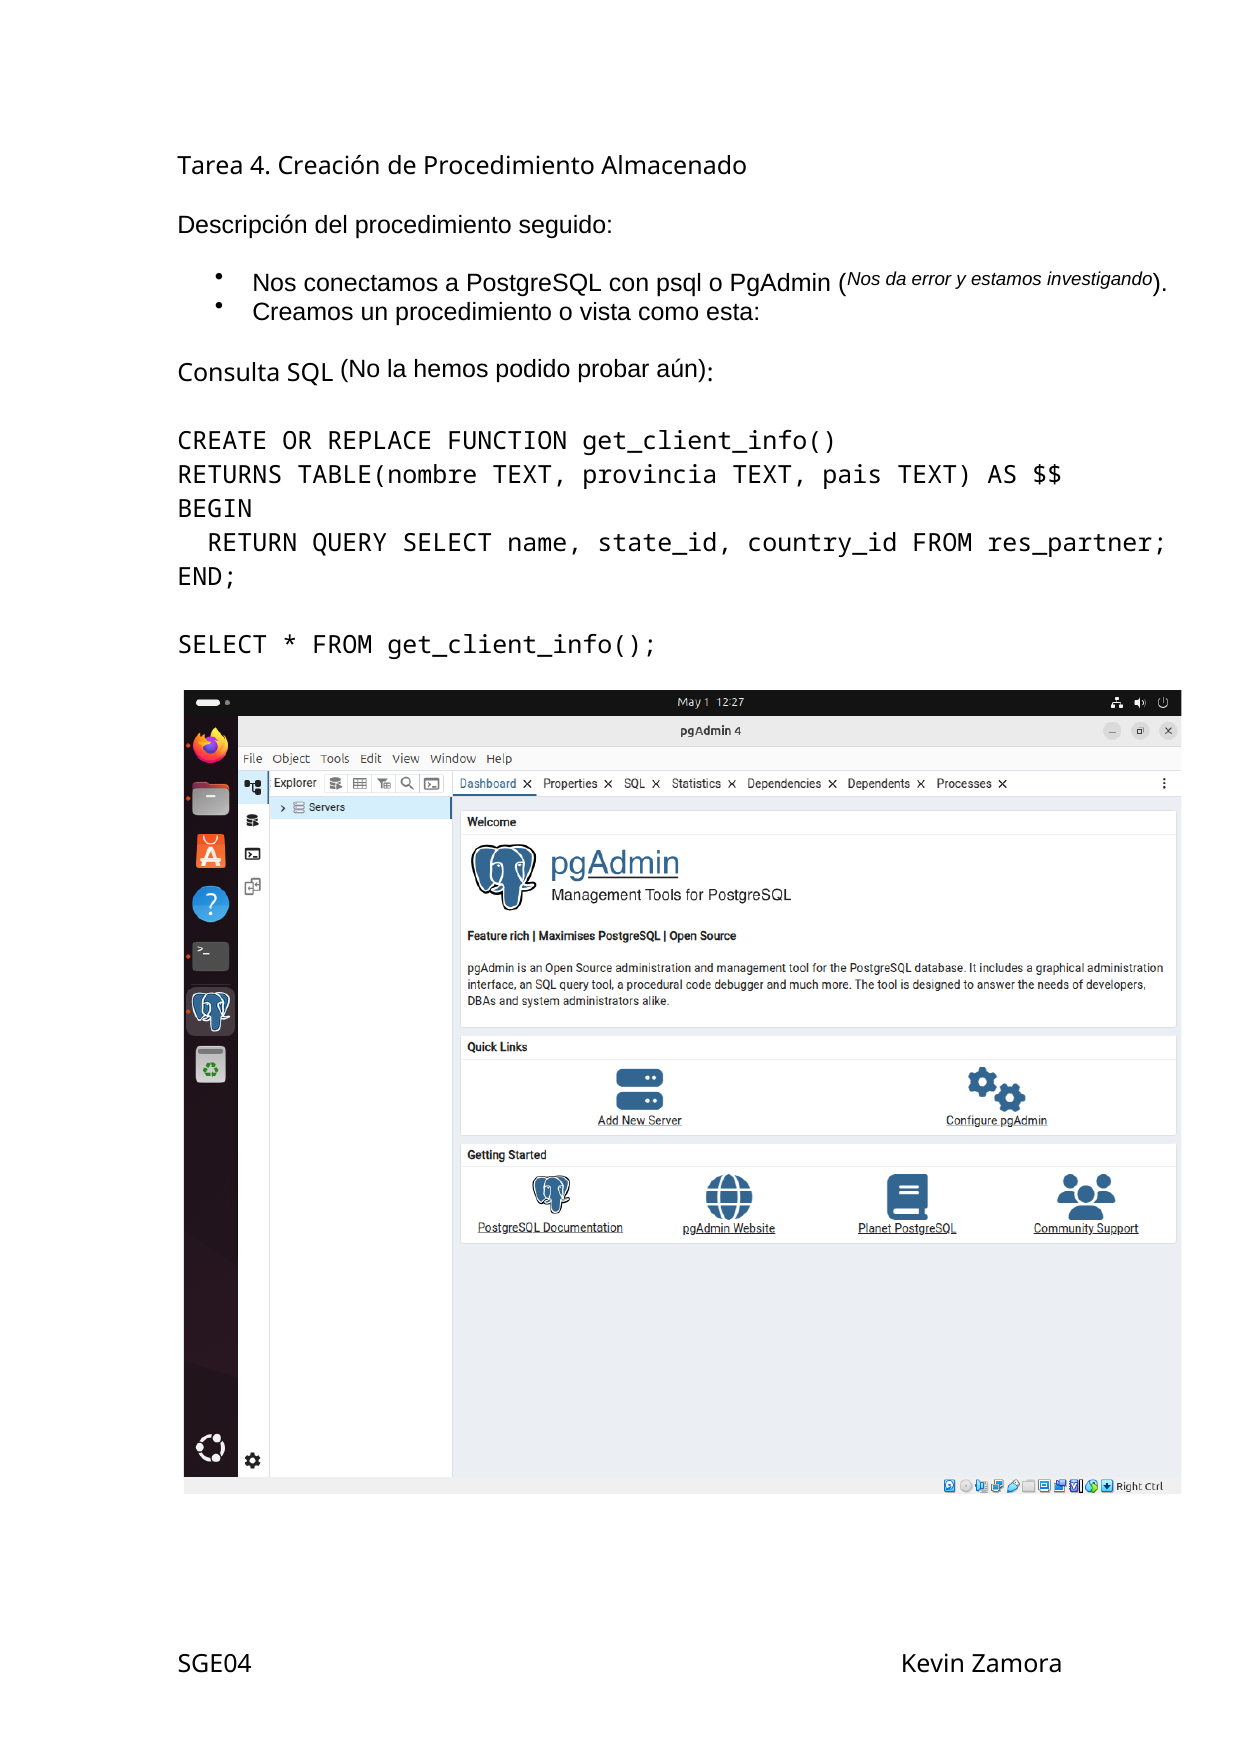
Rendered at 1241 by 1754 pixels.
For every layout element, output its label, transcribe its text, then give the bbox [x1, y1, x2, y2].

subtitle SELECT * FROM get_client_info(); [177, 627, 1174, 661]
picture [183, 690, 1182, 1494]
subtitle CREATE OR REPLACE FUNCTION get_client_info() [177, 423, 1174, 457]
subtitle Descripción del procedimiento seguido: [177, 211, 1174, 239]
subtitle Consulta SQL (No la hemos podido probar aún): [177, 354, 1174, 388]
subtitle Nos conectamos a PostgreSQL con psql o PgAdmin (Nos da error y estamos investigando). [214, 268, 1174, 297]
subtitle Tarea 4. Creación de Procedimiento Almacenado [177, 148, 1174, 182]
subtitle RETURNS TABLE(nombre TEXT, provincia TEXT, pais TEXT) AS $$ [177, 457, 1174, 491]
subtitle RETURN QUERY SELECT name, state_id, country_id FROM res_partner; [177, 525, 1174, 559]
subtitle Creamos un procedimiento o vista como esta: [214, 297, 1174, 326]
subtitle END; [177, 559, 1174, 593]
subtitle BEGIN [177, 491, 1174, 525]
